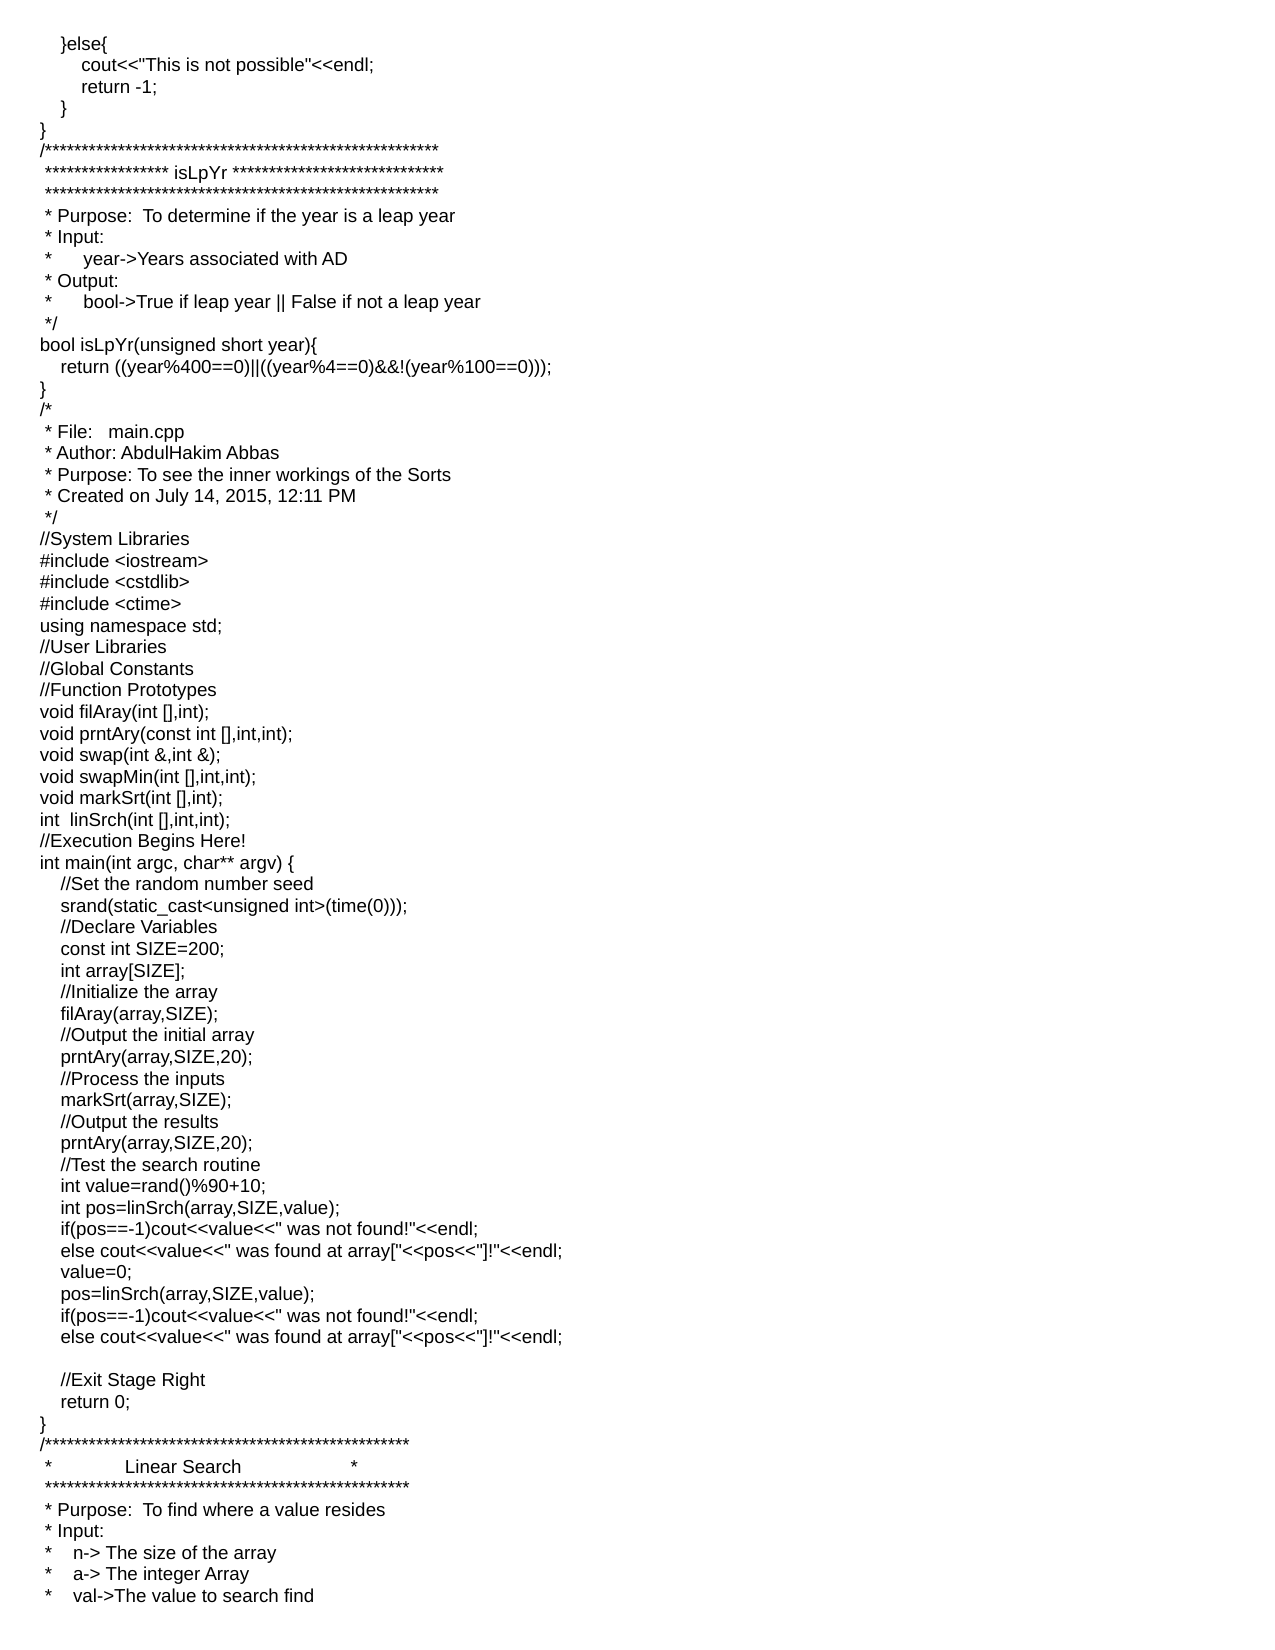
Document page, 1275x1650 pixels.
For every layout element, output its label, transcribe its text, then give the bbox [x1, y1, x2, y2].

text else cout<<value<<" was found at array["<<pos<<"]!"<<endl; [39, 1240, 1156, 1261]
text * Author: AbdulHakim Abbas [39, 442, 1156, 463]
text int pos=linSrch(array,SIZE,value); [39, 1197, 1156, 1218]
text */ [39, 313, 1156, 334]
text //User Libraries [39, 636, 1156, 658]
text cout<<"This is not possible"<<endl; [39, 54, 1156, 75]
text return -1; [39, 75, 1156, 97]
text * Purpose: To see the inner workings of the Sorts [39, 463, 1156, 485]
text //Exit Stage Right [39, 1369, 1156, 1391]
text * year->Years associated with AD [39, 248, 1156, 269]
text void markSrt(int [],int); [39, 787, 1156, 808]
text /****************************************************** [39, 140, 1156, 162]
text } [39, 377, 1156, 399]
text bool isLpYr(unsigned short year){ [39, 334, 1156, 356]
text #include <ctime> [39, 593, 1156, 614]
text * Output: [39, 269, 1156, 291]
text //Declare Variables [39, 916, 1156, 938]
text } [39, 1412, 1156, 1434]
text * n-> The size of the array [39, 1542, 1156, 1563]
text * Input: [39, 226, 1156, 248]
text #include <iostream> [39, 550, 1156, 571]
text pos=linSrch(array,SIZE,value); [39, 1283, 1156, 1304]
text ****************************************************** [39, 183, 1156, 205]
text */ [39, 507, 1156, 528]
text return ((year%400==0)||((year%4==0)&&!(year%100==0))); [39, 356, 1156, 377]
text //System Libraries [39, 528, 1156, 550]
text ************************************************** [39, 1477, 1156, 1498]
text * File: main.cpp [39, 420, 1156, 442]
text } [39, 118, 1156, 140]
text //Process the inputs [39, 1067, 1156, 1089]
text * Linear Search * [39, 1455, 1156, 1477]
text * bool->True if leap year || False if not a leap year [39, 291, 1156, 313]
text /* [39, 399, 1156, 420]
text int linSrch(int [],int,int); [39, 808, 1156, 830]
text srand(static_cast<unsigned int>(time(0))); [39, 895, 1156, 916]
text if(pos==-1)cout<<value<<" was not found!"<<endl; [39, 1304, 1156, 1326]
text #include <cstdlib> [39, 571, 1156, 593]
text void filAray(int [],int); [39, 701, 1156, 722]
text ***************** isLpYr ***************************** [39, 162, 1156, 183]
text int main(int argc, char** argv) { [39, 852, 1156, 873]
text * Purpose: To find where a value resides [39, 1498, 1156, 1520]
text //Global Constants [39, 658, 1156, 679]
text int array[SIZE]; [39, 959, 1156, 981]
text int value=rand()%90+10; [39, 1175, 1156, 1197]
text else cout<<value<<" was found at array["<<pos<<"]!"<<endl; [39, 1326, 1156, 1348]
text * val->The value to search find [39, 1585, 1156, 1606]
text void swap(int &,int &); [39, 744, 1156, 765]
text if(pos==-1)cout<<value<<" was not found!"<<endl; [39, 1218, 1156, 1240]
text /************************************************** [39, 1434, 1156, 1455]
text //Test the search routine [39, 1153, 1156, 1175]
text prntAry(array,SIZE,20); [39, 1046, 1156, 1067]
text //Initialize the array [39, 981, 1156, 1003]
text //Function Prototypes [39, 679, 1156, 701]
text filAray(array,SIZE); [39, 1003, 1156, 1024]
text //Set the random number seed [39, 873, 1156, 895]
text //Output the initial array [39, 1024, 1156, 1046]
text } [39, 97, 1156, 118]
text }else{ [39, 32, 1156, 54]
text * a-> The integer Array [39, 1563, 1156, 1585]
text * Purpose: To determine if the year is a leap year [39, 205, 1156, 226]
text void swapMin(int [],int,int); [39, 765, 1156, 787]
text const int SIZE=200; [39, 938, 1156, 959]
text value=0; [39, 1261, 1156, 1283]
text * Created on July 14, 2015, 12:11 PM [39, 485, 1156, 507]
text markSrt(array,SIZE); [39, 1089, 1156, 1110]
text return 0; [39, 1391, 1156, 1412]
text //Output the results [39, 1110, 1156, 1132]
text prntAry(array,SIZE,20); [39, 1132, 1156, 1153]
text * Input: [39, 1520, 1156, 1542]
text using namespace std; [39, 614, 1156, 636]
text void prntAry(const int [],int,int); [39, 722, 1156, 744]
text //Execution Begins Here! [39, 830, 1156, 852]
